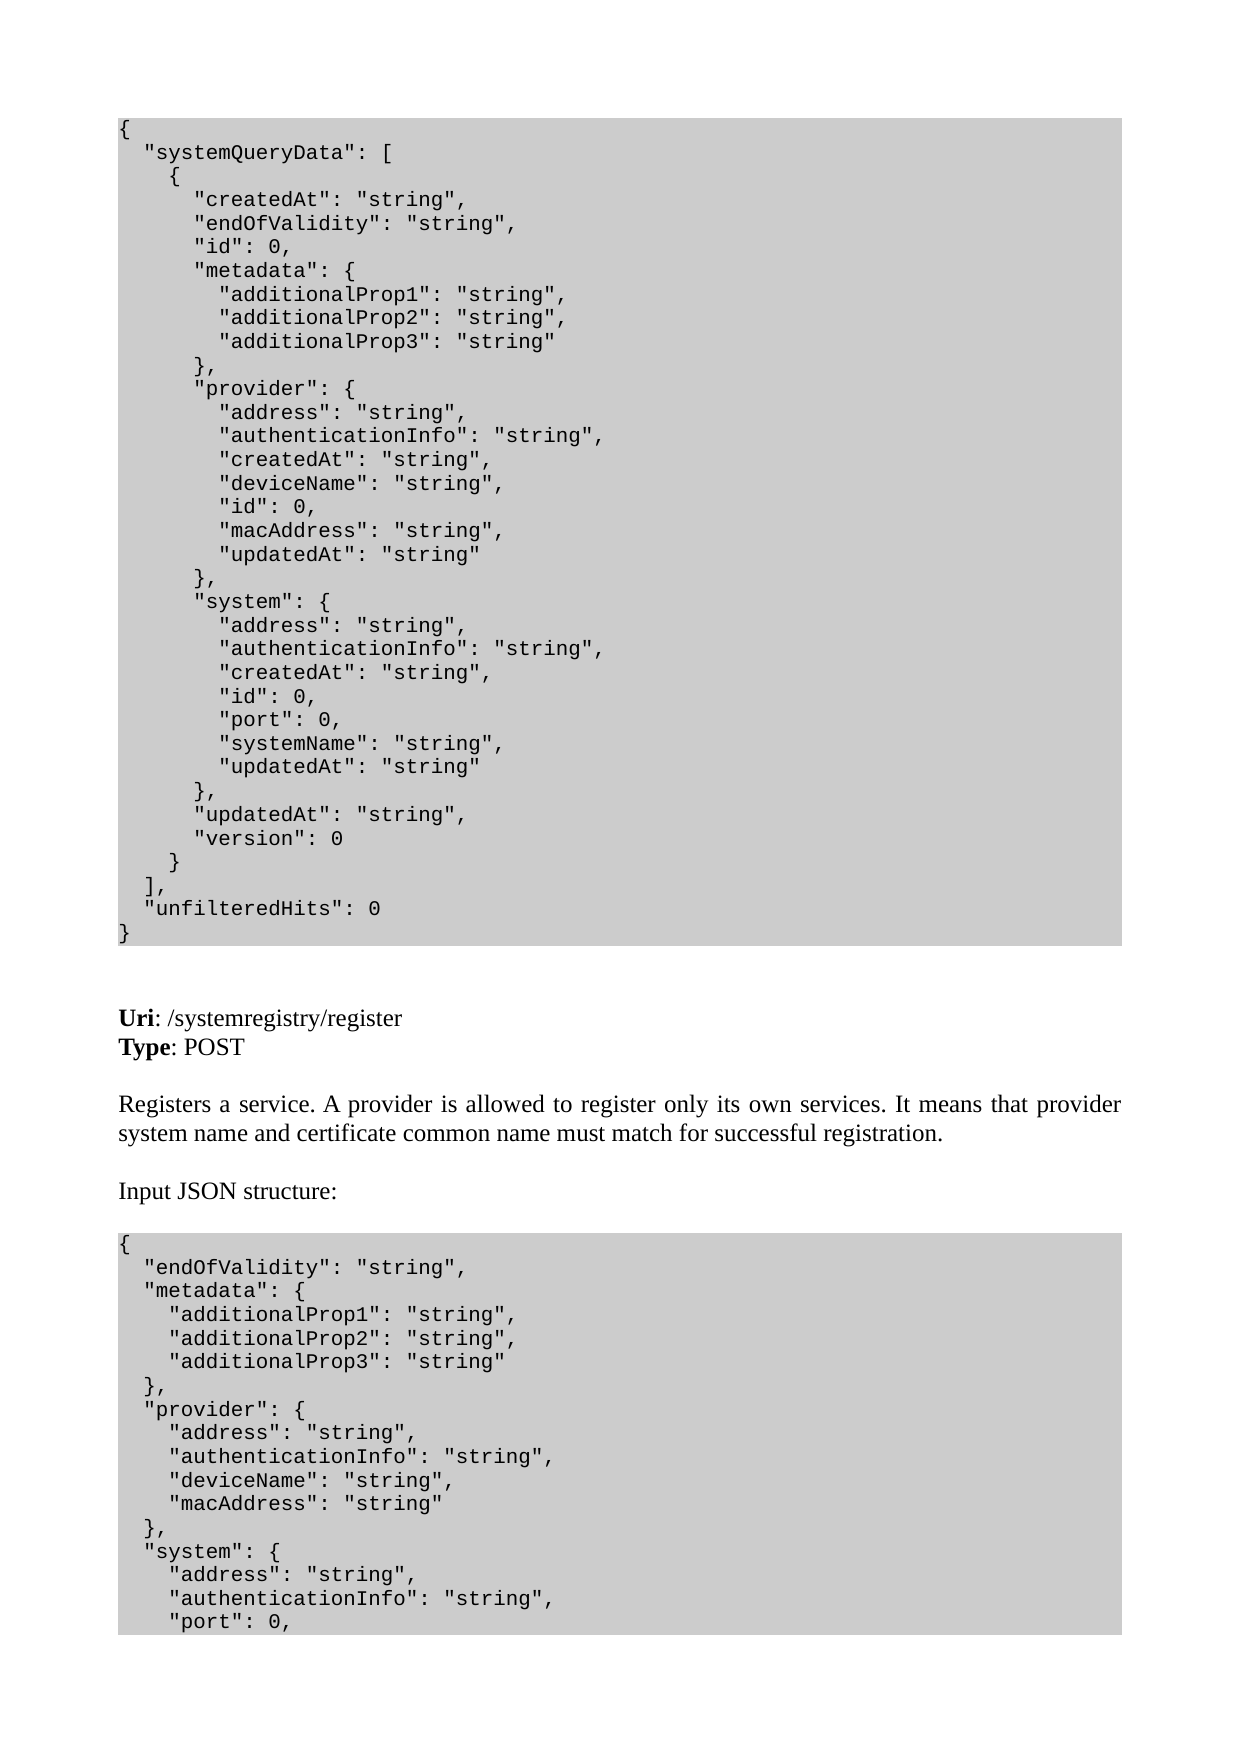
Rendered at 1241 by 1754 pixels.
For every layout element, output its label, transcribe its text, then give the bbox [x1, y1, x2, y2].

text "systemName": "string", [118, 733, 1122, 757]
text "createdAt": "string", [118, 662, 1122, 686]
text "updatedAt": "string" [118, 757, 1122, 780]
text "address": "string", [118, 1564, 1122, 1588]
text "systemQueryData": [ [118, 142, 1122, 165]
text }, [118, 1517, 1122, 1541]
text Registers a service. A provider is allowed to register only its own services. It means that provider system name and certificate common name must match for successful registration. [118, 1089, 1122, 1147]
text Type: POST [118, 1032, 1122, 1061]
text "unfilteredHits": 0 [118, 898, 1122, 922]
text "additionalProp3": "string" [118, 331, 1122, 354]
text "address": "string", [118, 1422, 1122, 1446]
text "address": "string", [118, 615, 1122, 638]
text { [118, 1233, 1122, 1257]
text "version": 0 [118, 827, 1122, 851]
text "additionalProp2": "string", [118, 307, 1122, 331]
text "system": { [118, 1541, 1122, 1564]
text "system": { [118, 591, 1122, 615]
text "deviceName": "string", [118, 1470, 1122, 1493]
text Input JSON structure: [118, 1176, 1122, 1204]
text }, [118, 1375, 1122, 1399]
text "additionalProp1": "string", [118, 1304, 1122, 1328]
text "id": 0, [118, 496, 1122, 520]
text }, [118, 567, 1122, 591]
text ], [118, 875, 1122, 898]
text "id": 0, [118, 236, 1122, 260]
text "port": 0, [118, 1612, 1122, 1635]
text { [118, 165, 1122, 189]
text "additionalProp2": "string", [118, 1328, 1122, 1351]
text "deviceName": "string", [118, 473, 1122, 496]
text "additionalProp3": "string" [118, 1351, 1122, 1375]
text "metadata": { [118, 260, 1122, 284]
text "additionalProp1": "string", [118, 284, 1122, 307]
text "provider": { [118, 378, 1122, 402]
text } [118, 851, 1122, 875]
text }, [118, 354, 1122, 378]
text Uri: /systemregistry/register [118, 1003, 1122, 1032]
text }, [118, 780, 1122, 804]
text "port": 0, [118, 709, 1122, 733]
text } [118, 922, 1122, 946]
text "provider": { [118, 1399, 1122, 1422]
text "endOfValidity": "string", [118, 1257, 1122, 1281]
text "id": 0, [118, 686, 1122, 709]
text "authenticationInfo": "string", [118, 426, 1122, 449]
text "endOfValidity": "string", [118, 213, 1122, 236]
text "createdAt": "string", [118, 449, 1122, 473]
text { [118, 118, 1122, 142]
text "updatedAt": "string" [118, 544, 1122, 567]
text "authenticationInfo": "string", [118, 1446, 1122, 1470]
text "metadata": { [118, 1281, 1122, 1304]
text "macAddress": "string" [118, 1493, 1122, 1517]
text "authenticationInfo": "string", [118, 1588, 1122, 1612]
text "macAddress": "string", [118, 520, 1122, 544]
text "createdAt": "string", [118, 189, 1122, 213]
text "address": "string", [118, 402, 1122, 426]
text "authenticationInfo": "string", [118, 638, 1122, 662]
text "updatedAt": "string", [118, 804, 1122, 827]
